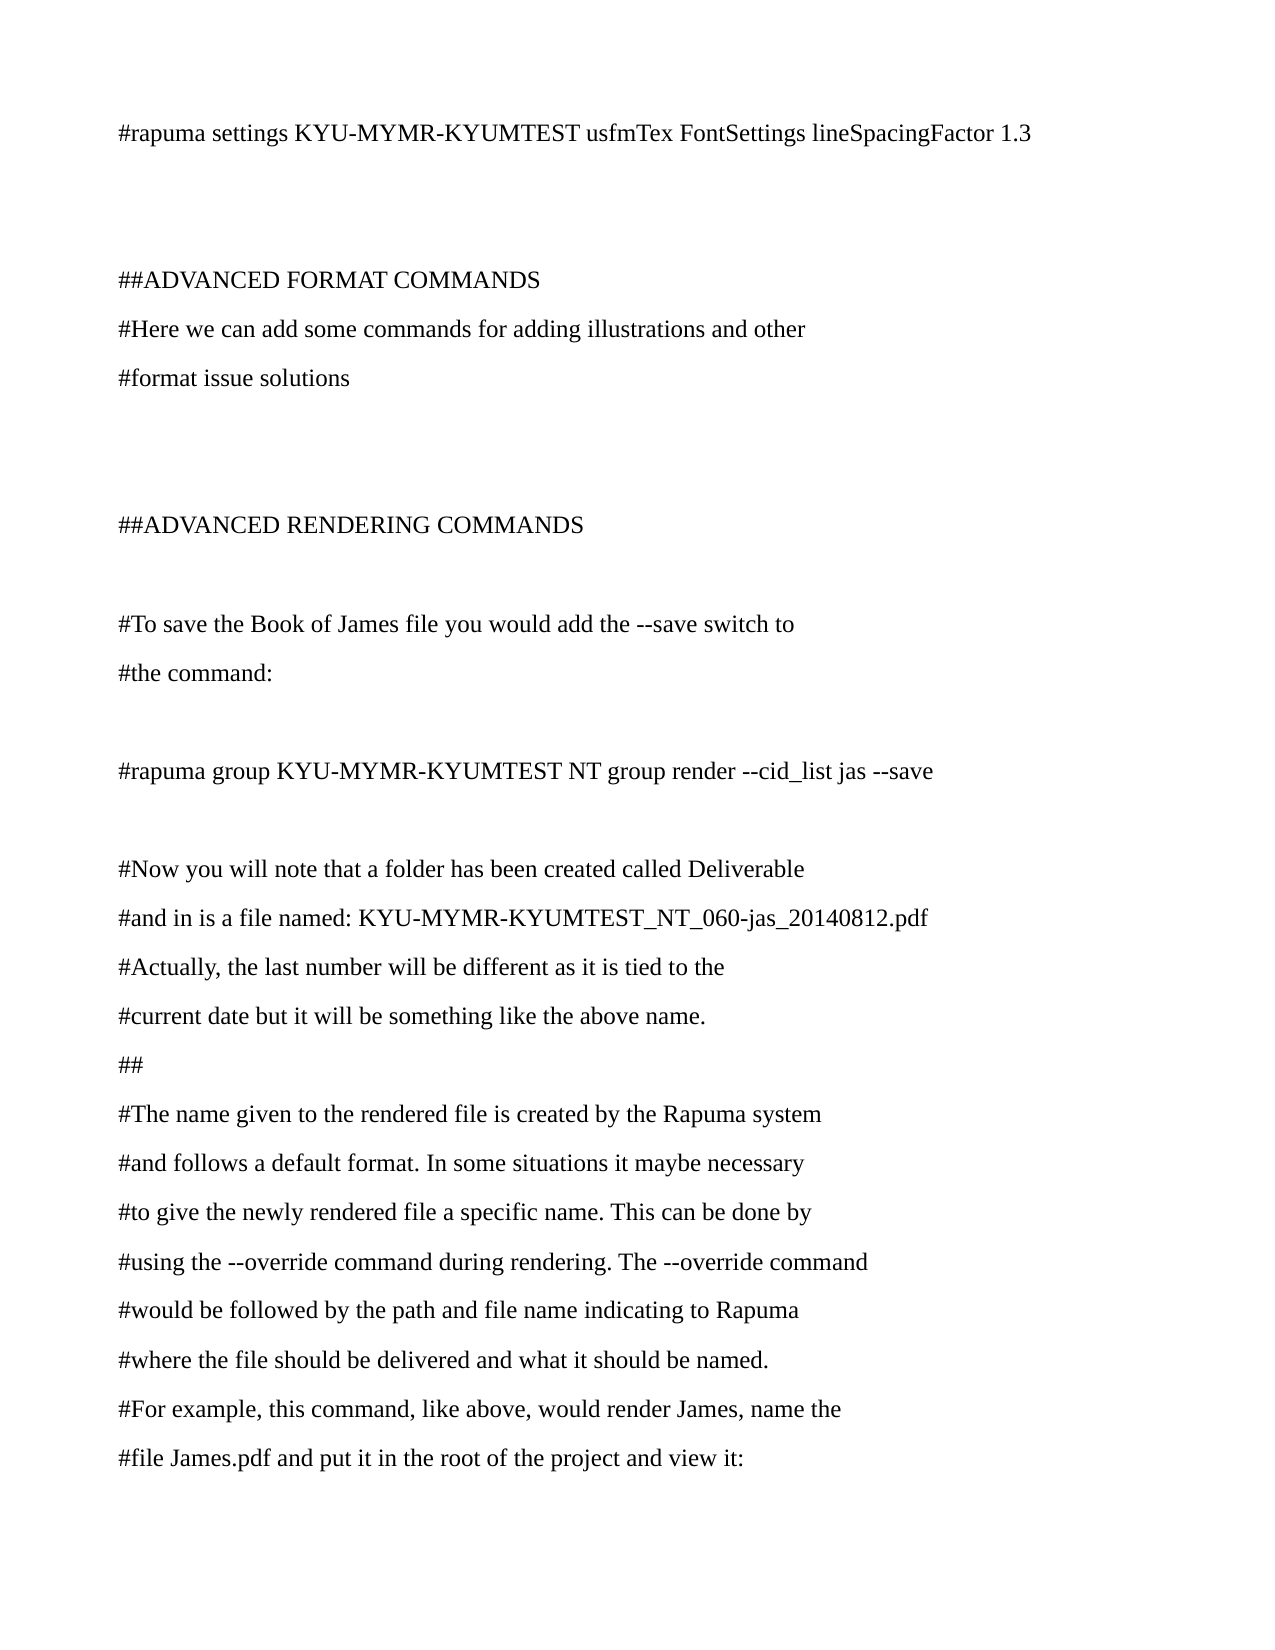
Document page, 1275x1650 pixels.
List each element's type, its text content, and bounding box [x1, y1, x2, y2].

text #Actually, the last number will be different as it is tied to the [118, 952, 1157, 981]
text ## [118, 1050, 1157, 1079]
text #Here we can add some commands for adding illustrations and other [118, 314, 1157, 343]
text #where the file should be delivered and what it should be named. [118, 1345, 1157, 1373]
text #format issue solutions [118, 363, 1157, 392]
text ##ADVANCED FORMAT COMMANDS [118, 265, 1157, 294]
text #and follows a default format. In some situations it maybe necessary [118, 1148, 1157, 1177]
text ##ADVANCED RENDERING COMMANDS [118, 511, 1157, 539]
text #file James.pdf and put it in the root of the project and view it: [118, 1443, 1157, 1472]
text #to give the newly rendered file a specific name. This can be done by [118, 1197, 1157, 1226]
text #For example, this command, like above, would render James, name the [118, 1394, 1157, 1422]
text #current date but it will be something like the above name. [118, 1001, 1157, 1030]
text #Now you will note that a folder has been created called Deliverable [118, 854, 1157, 883]
text #and in is a file named: KYU-MYMR-KYUMTEST_NT_060-jas_20140812.pdf [118, 903, 1157, 932]
text #The name given to the rendered file is created by the Rapuma system [118, 1099, 1157, 1128]
text #would be followed by the path and file name indicating to Rapuma [118, 1296, 1157, 1324]
text #rapuma settings KYU-MYMR-KYUMTEST usfmTex FontSettings lineSpacingFactor 1.3 [118, 118, 1157, 147]
text #To save the Book of James file you would add the --save switch to [118, 609, 1157, 637]
text #the command: [118, 658, 1157, 687]
text #rapuma group KYU-MYMR-KYUMTEST NT group render --cid_list jas --save [118, 756, 1157, 785]
text #using the --override command during rendering. The --override command [118, 1247, 1157, 1275]
